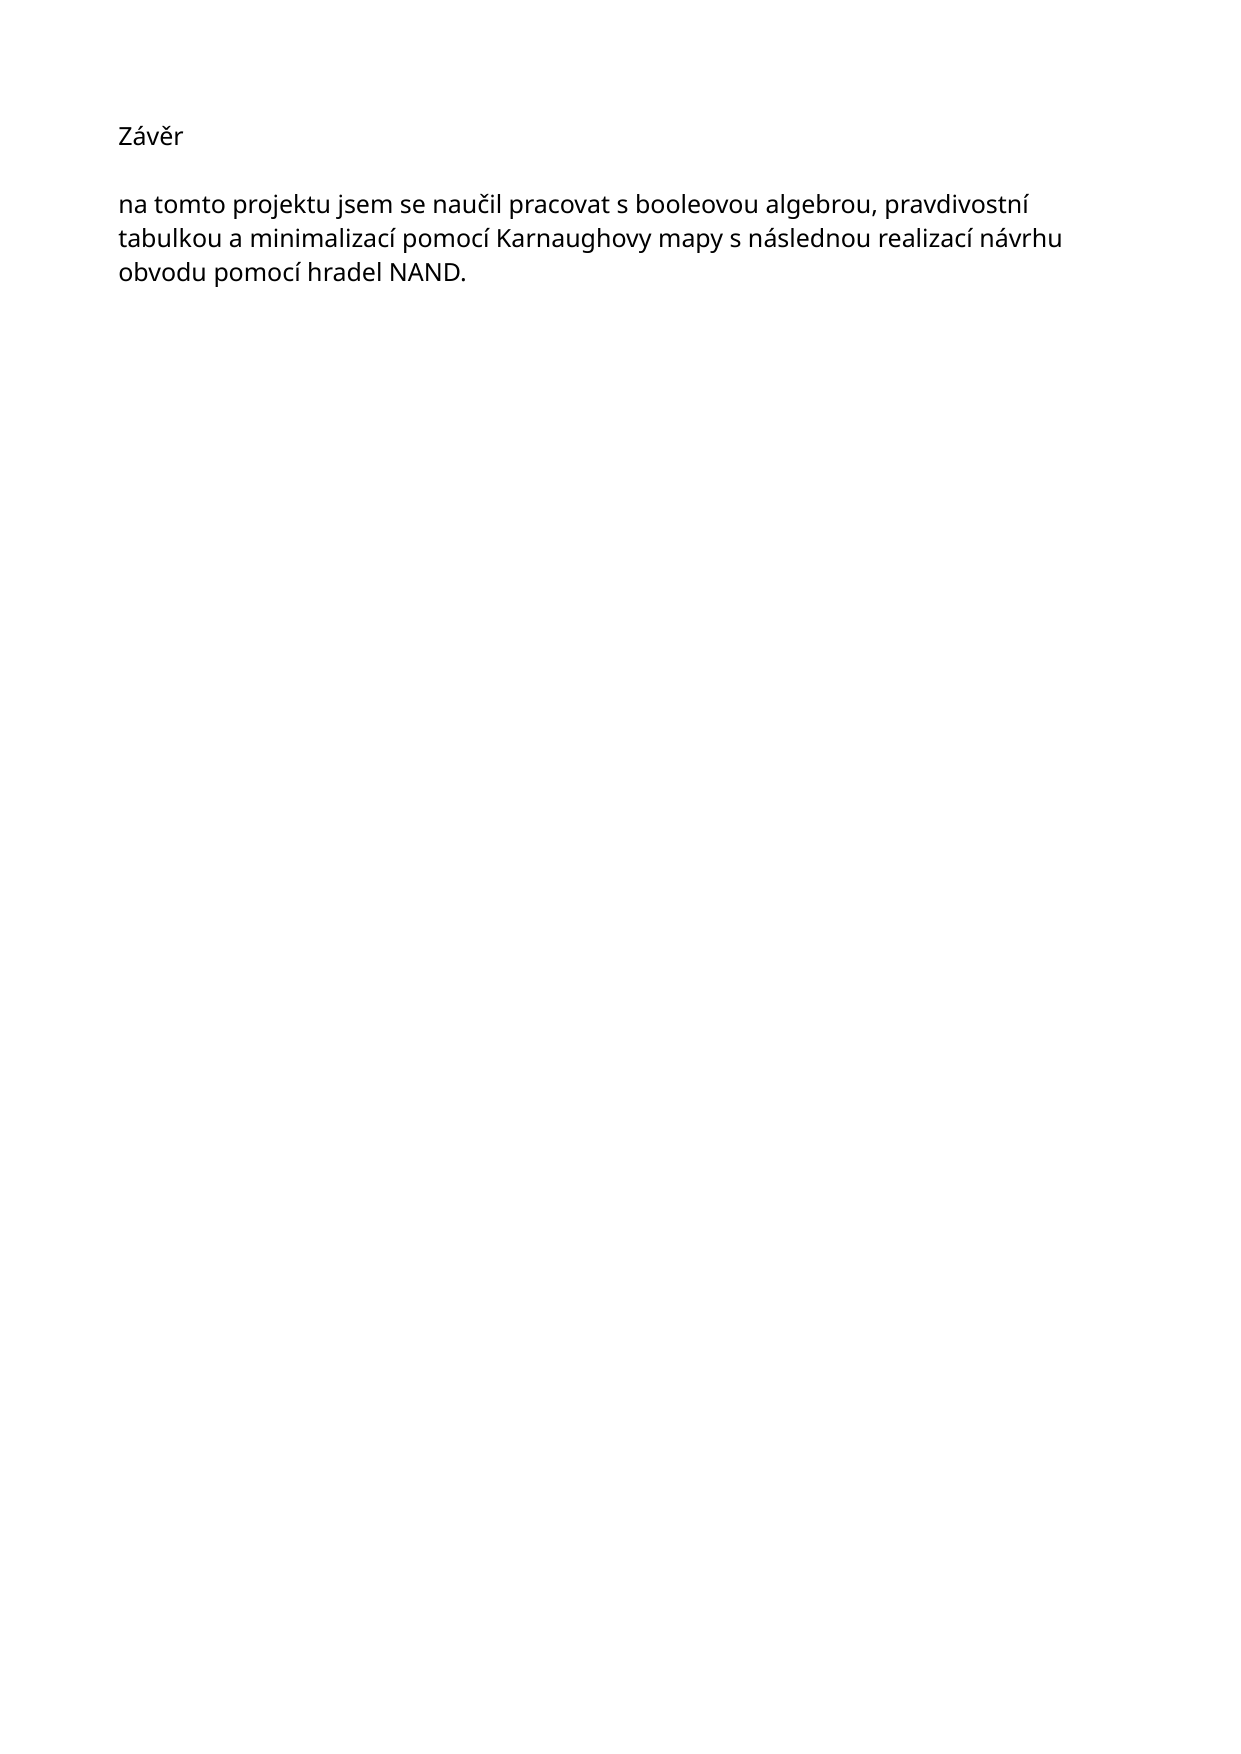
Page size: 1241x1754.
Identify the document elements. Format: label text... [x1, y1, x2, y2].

text Závěr [118, 118, 1122, 152]
text na tomto projektu jsem se naučil pracovat s booleovou algebrou, pravdivostní tabulkou a minimalizací pomocí Karnaughovy mapy s následnou realizací návrhu obvodu pomocí hradel NAND. [118, 186, 1122, 288]
